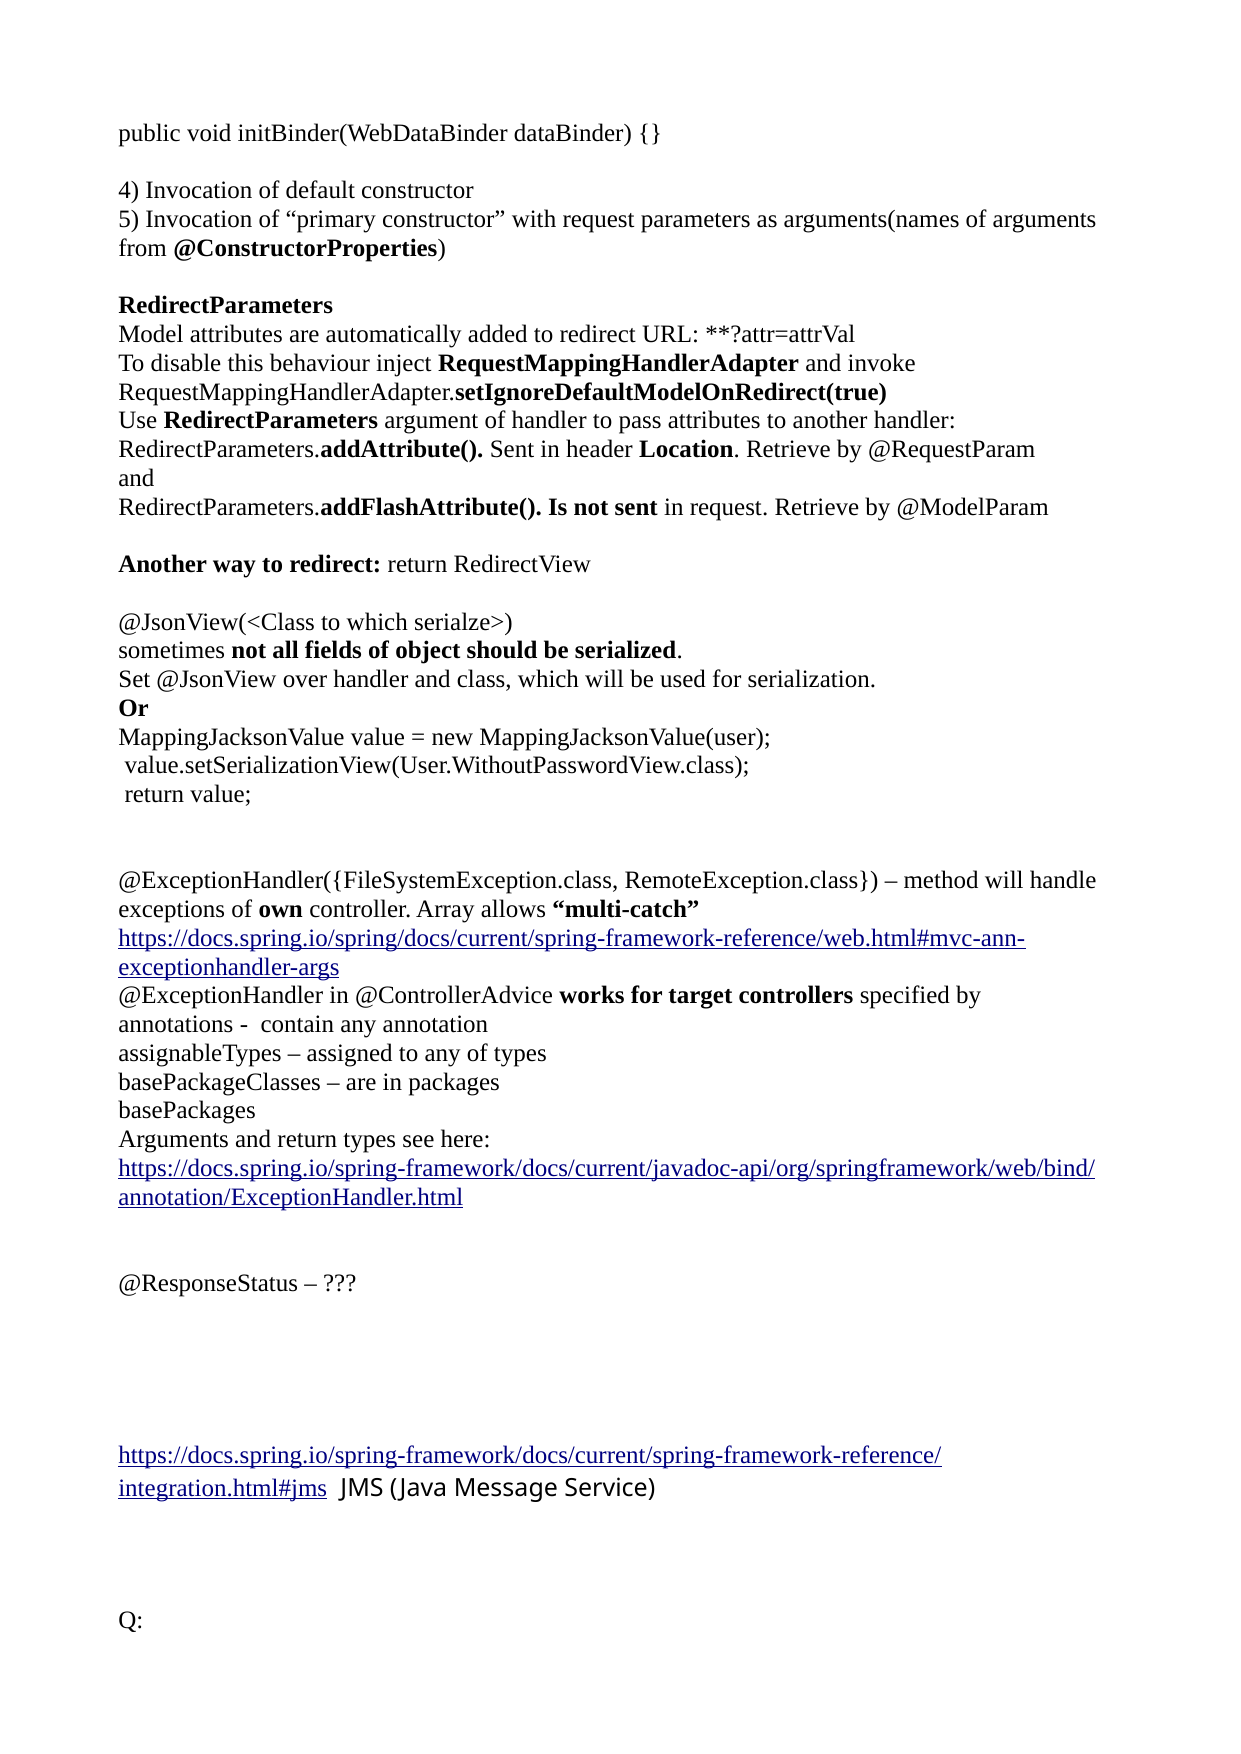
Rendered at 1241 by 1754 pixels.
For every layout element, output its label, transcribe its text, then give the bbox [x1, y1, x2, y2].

text To disable this behaviour inject RequestMappingHandlerAdapter and invoke RequestMappingHandlerAdapter.setIgnoreDefaultModelOnRedirect(true) [118, 348, 1122, 406]
text return value; [118, 779, 1122, 808]
text @ResponseStatus – ??? [118, 1268, 1122, 1297]
text basePackages [118, 1096, 1122, 1124]
text @ExceptionHandler({FileSystemException.class, RemoteException.class}) – method will handle exceptions of own controller. Array allows “multi-catch” [118, 866, 1122, 923]
text Model attributes are automatically added to redirect URL: **?attr=attrVal [118, 319, 1122, 348]
text Use RedirectParameters argument of handler to pass attributes to another handler: [118, 406, 1122, 434]
text assignableTypes – assigned to any of types [118, 1038, 1122, 1067]
text Set @JsonView over handler and class, which will be used for serialization. [118, 664, 1122, 693]
text 5) Invocation of “primary constructor” with request parameters as arguments(names of arguments from @ConstructorProperties) [118, 204, 1122, 262]
text RedirectParameters [118, 291, 1122, 319]
text basePackageClasses – are in packages [118, 1067, 1122, 1096]
text annotations - contain any annotation [118, 1009, 1122, 1038]
text @JsonView(<Class to which serialze>) [118, 607, 1122, 636]
text Q: [118, 1606, 1122, 1634]
text https://docs.spring.io/spring/docs/current/spring-framework-reference/web.html#mvc-ann-exceptionhandler-args [118, 923, 1122, 981]
text value.setSerializationView(User.WithoutPasswordView.class); [118, 751, 1122, 779]
text https://docs.spring.io/spring-framework/docs/current/spring-framework-reference/integration.html#jms JMS (Java Message Service) [118, 1441, 1122, 1503]
text Arguments and return types see here: [118, 1124, 1122, 1153]
text RedirectParameters.addFlashAttribute(). Is not sent in request. Retrieve by @ModelParam [118, 492, 1122, 521]
text MappingJacksonValue value = new MappingJacksonValue(user); [118, 722, 1122, 751]
text Another way to redirect: return RedirectView [118, 549, 1122, 578]
text RedirectParameters.addAttribute(). Sent in header Location. Retrieve by @RequestParam [118, 434, 1122, 463]
text @ExceptionHandler in @ControllerAdvice works for target controllers specified by [118, 981, 1122, 1009]
text Or [118, 693, 1122, 722]
text sometimes not all fields of object should be serialized. [118, 636, 1122, 664]
text https://docs.spring.io/spring-framework/docs/current/javadoc-api/org/springframework/web/bind/annotation/ExceptionHandler.html [118, 1153, 1122, 1211]
text public void initBinder(WebDataBinder dataBinder) {} [118, 118, 1122, 147]
text 4) Invocation of default constructor [118, 176, 1122, 204]
text and [118, 463, 1122, 492]
